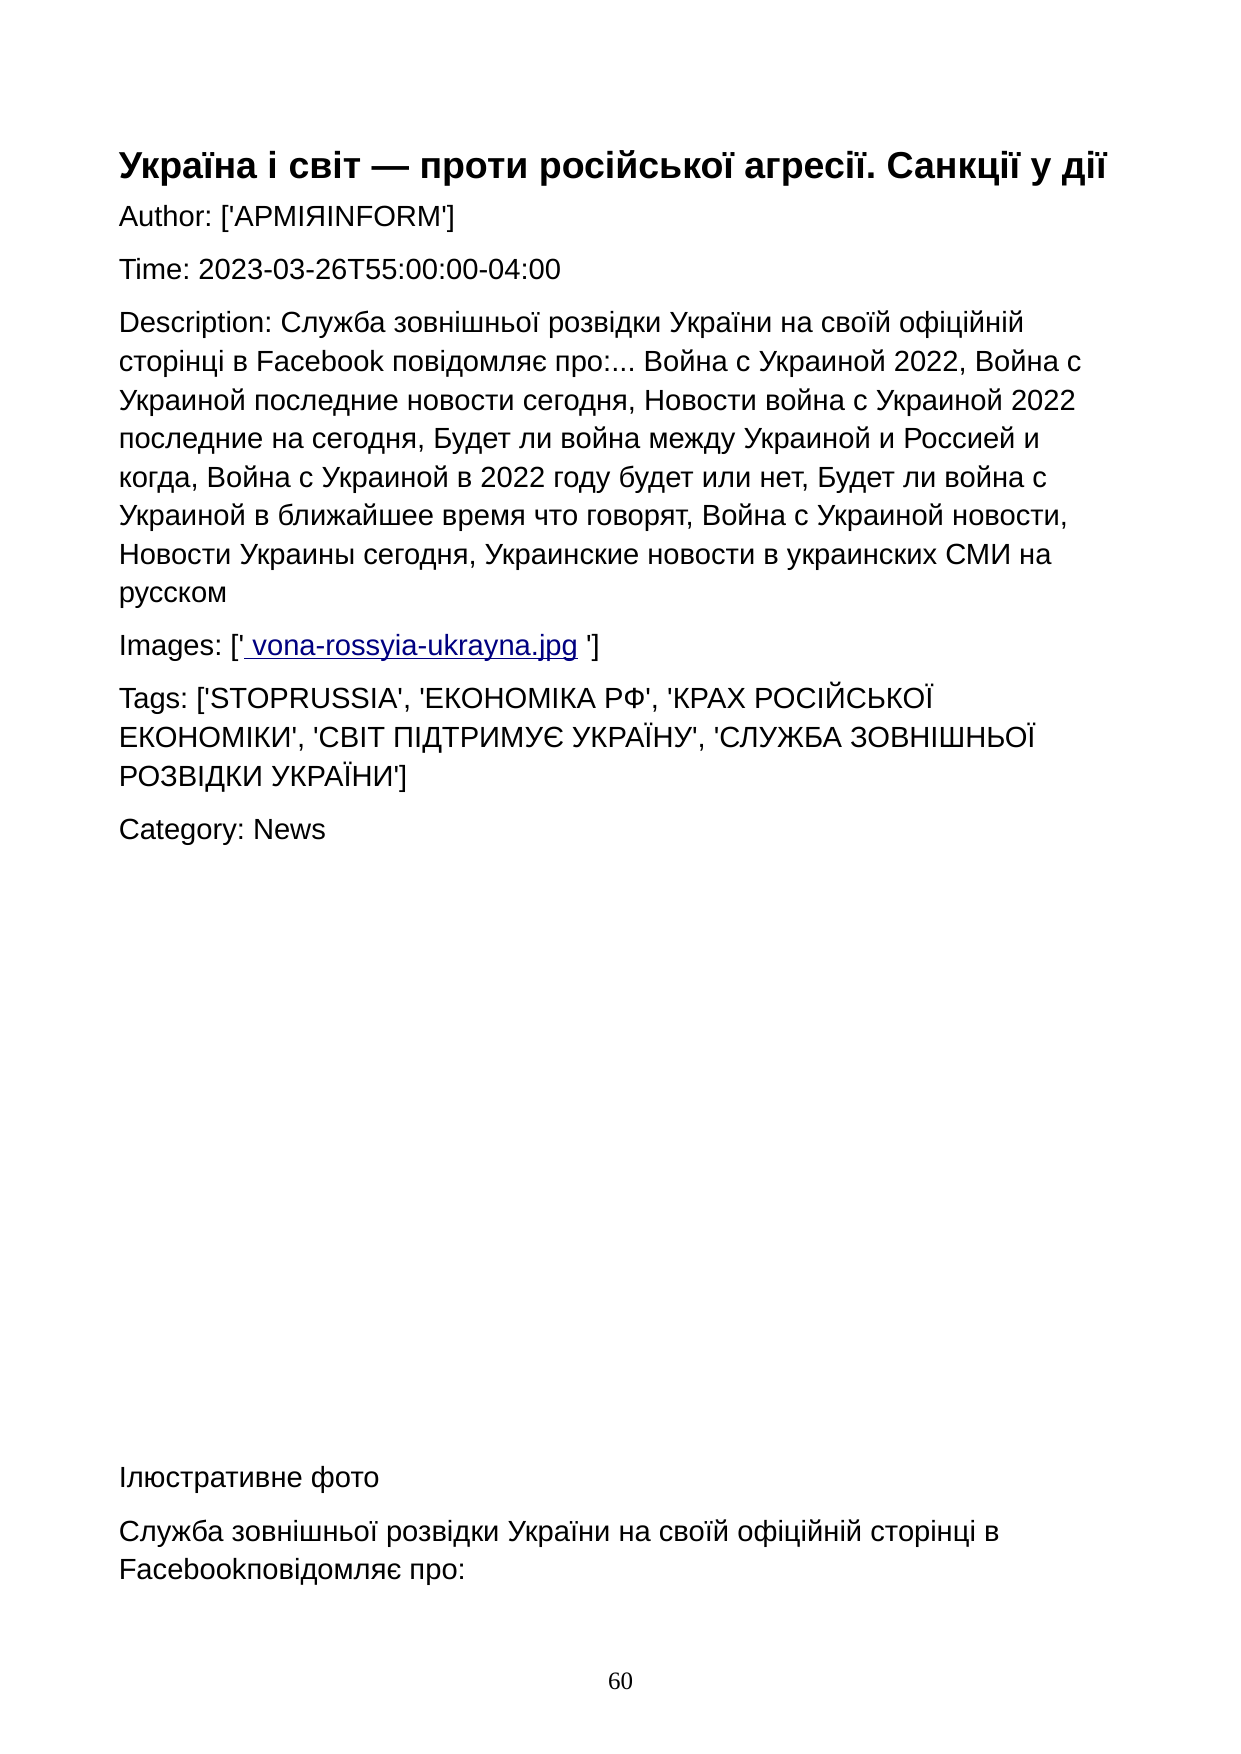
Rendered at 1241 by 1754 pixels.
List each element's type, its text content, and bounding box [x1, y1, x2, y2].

text Time: 2023-03-26T55:00:00-04:00 [118, 252, 1122, 286]
text Служба зовнішньої розвідки України на своїй офіційній сторінці в Facebookповідомляє про: [118, 1513, 1122, 1586]
subtitle Україна і світ — проти російської агресії. Санкції у дії [118, 143, 1122, 187]
text Category: News [118, 812, 1122, 845]
text Ілюстративне фото [118, 865, 1122, 1494]
text Author: ['АРМІЯINFORM'] [118, 199, 1122, 233]
text Description: Служба зовнішньої розвідки України на своїй офіційній сторінці в Facebook повідомляє про:... Война с Украиной 2022, Война с Украиной последние новости сегодня, Новости война с Украиной 2022 последние на сегодня, Будет ли война между Украиной и Россией и когда, Война с Украиной в 2022 году будет или нет, Будет ли война с Украиной в ближайшее время что говорят, Война с Украиной новости, Новости Украины сегодня, Украинские новости в украинских СМИ на русском [118, 305, 1122, 609]
text Tags: ['STOPRUSSIA', 'ЕКОНОМІКА РФ', 'КРАХ РОСІЙСЬКОЇ ЕКОНОМІКИ', 'СВІТ ПІДТРИМУЄ УКРАЇНУ', 'СЛУЖБА ЗОВНІШНЬОЇ РОЗВІДКИ УКРАЇНИ'] [118, 681, 1122, 792]
text Images: [' vona-rossyia-ukrayna.jpg '] [118, 628, 1122, 662]
